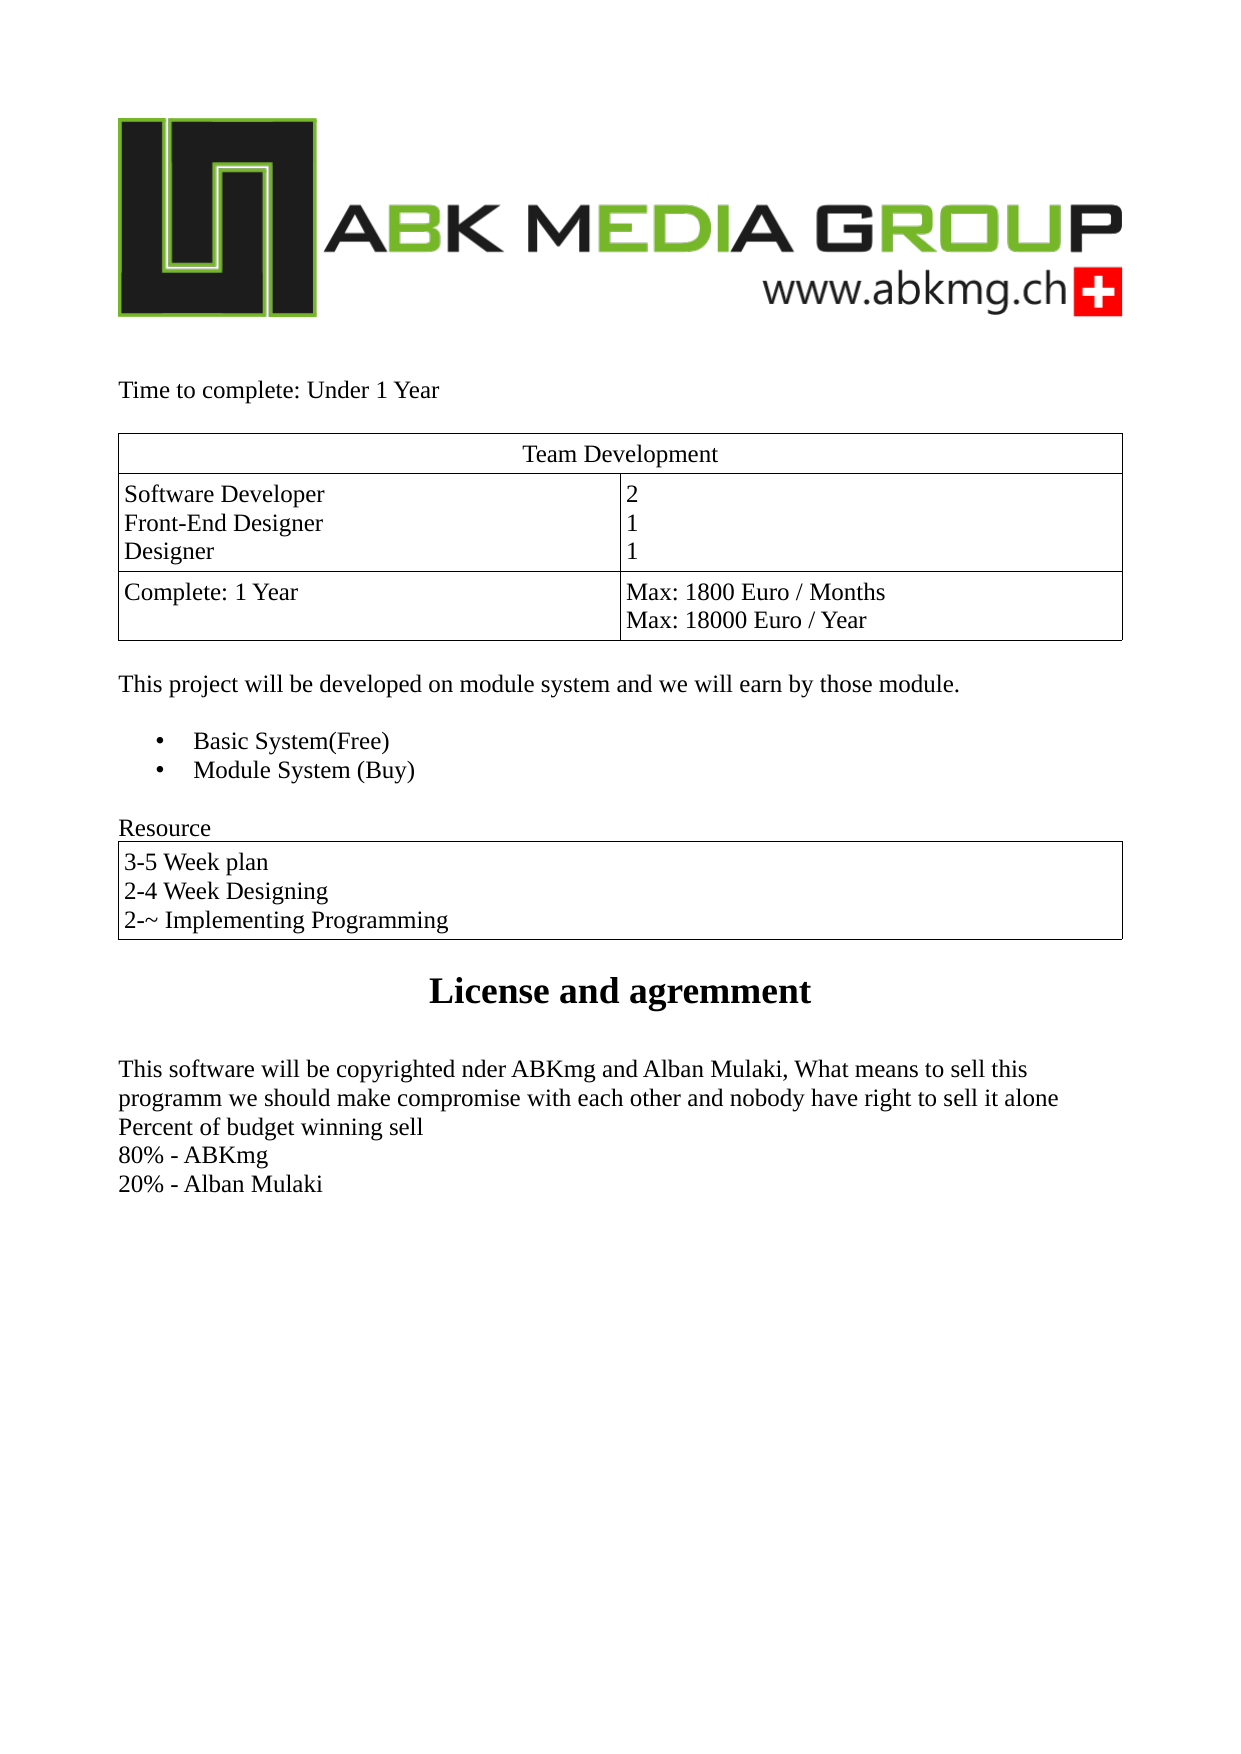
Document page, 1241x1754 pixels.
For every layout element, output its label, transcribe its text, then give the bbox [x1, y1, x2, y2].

text 20% - Alban Mulaki [118, 1169, 1122, 1198]
table_header Team Development [119, 434, 1122, 473]
text This software will be copyrighted nder ABKmg and Alban Mulaki, What means to sell this programm we should make compromise with each other and nobody have right to sell it alone [118, 1054, 1122, 1112]
table_cell Max: 1800 Euro / Months Max: 18000 Euro / Year [621, 572, 1122, 640]
text 80% - ABKmg [118, 1141, 1122, 1169]
table_cell 2 1 1 [621, 474, 1122, 571]
list Basic System(Free) [156, 726, 1122, 755]
list Module System (Buy) [156, 755, 1122, 784]
text Resource [118, 813, 1122, 841]
text Time to complete: Under 1 Year [118, 375, 1122, 404]
table_cell Complete: 1 Year [119, 572, 620, 640]
text This project will be developed on module system and we will earn by those module. [118, 669, 1122, 698]
table_header 3-5 Week plan 2-4 Week Designing 2-~ Implementing Programming [119, 842, 1122, 939]
picture [118, 118, 1123, 318]
table_cell Software Developer Front-End Designer Designer [119, 474, 620, 571]
text Percent of budget winning sell [118, 1112, 1122, 1141]
text License and agremment [118, 968, 1122, 1011]
